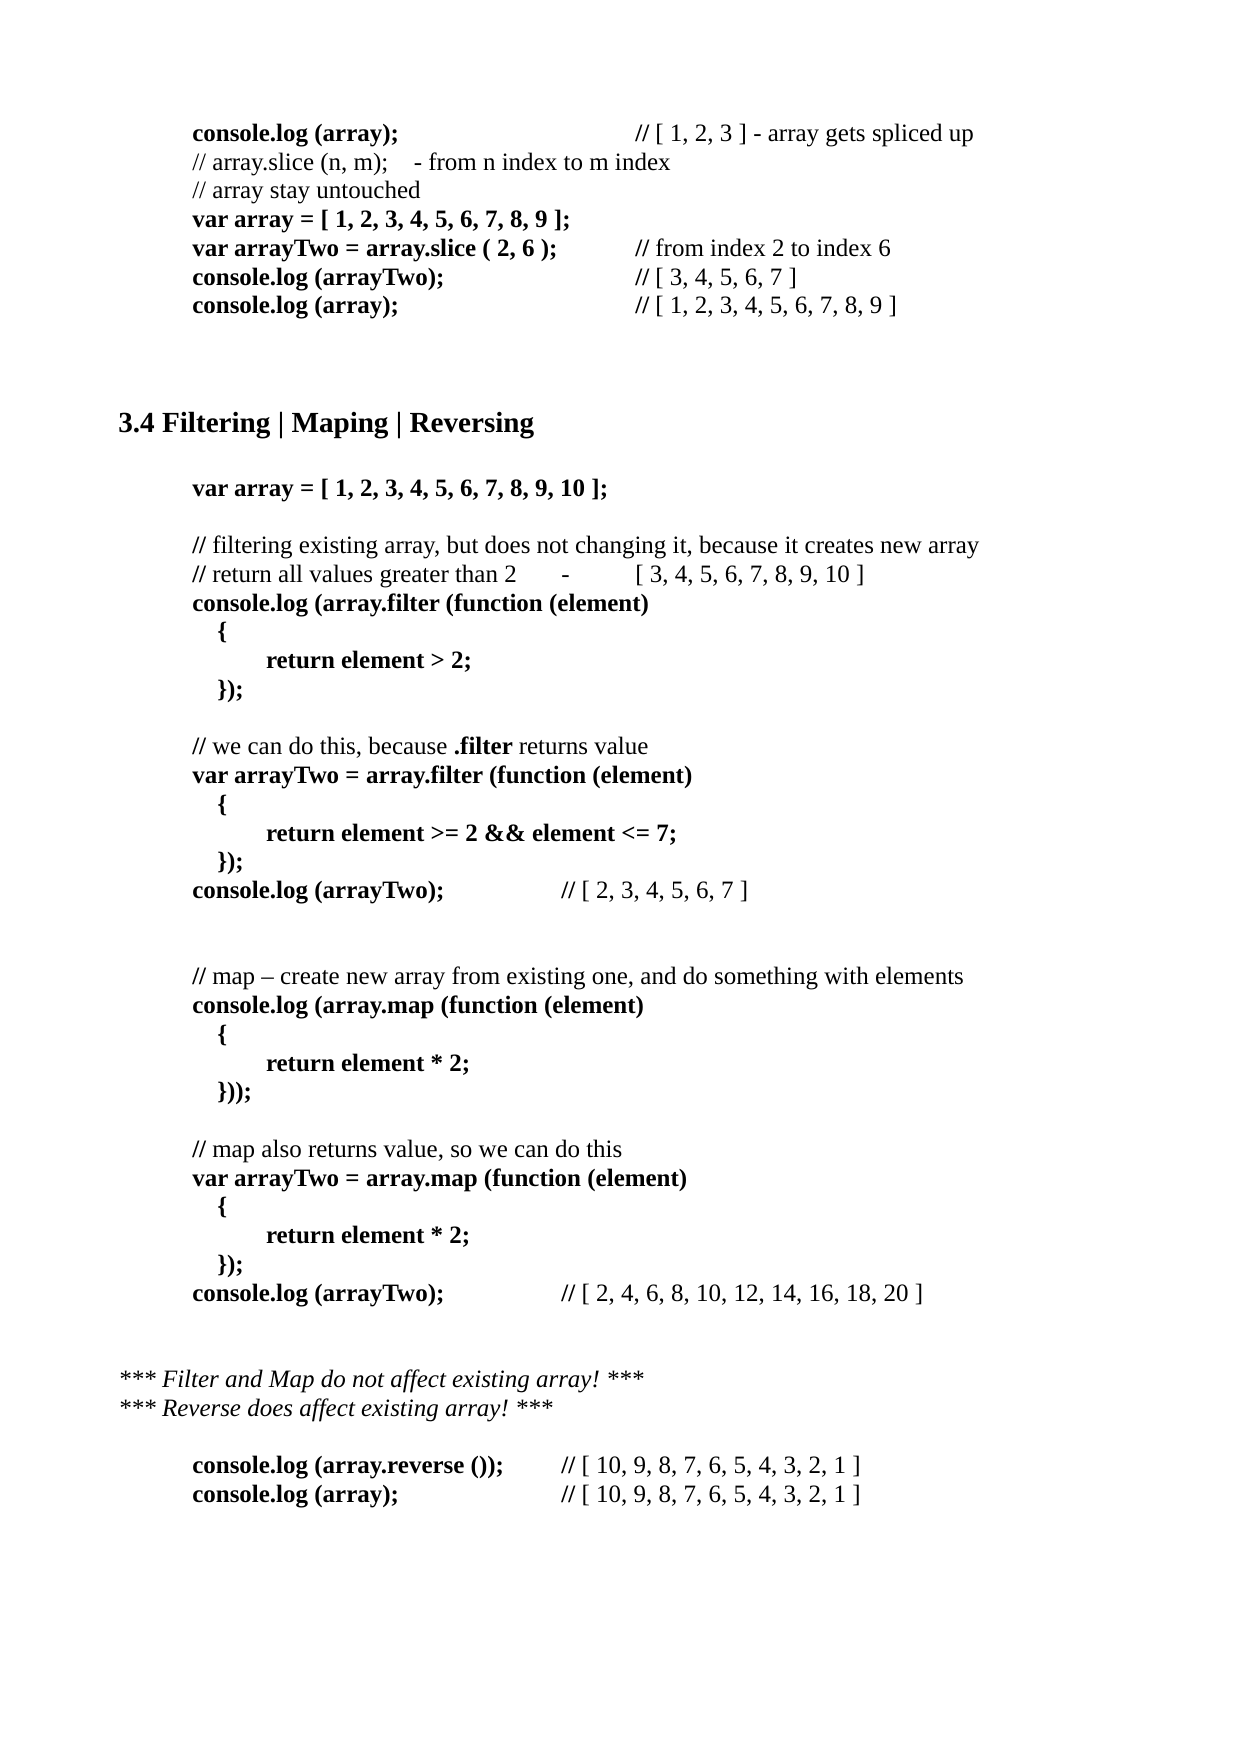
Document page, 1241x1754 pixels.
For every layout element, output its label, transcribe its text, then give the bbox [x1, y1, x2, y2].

text return element * 2; [118, 1220, 1122, 1249]
text return element >= 2 && element <= 7; [118, 818, 1122, 846]
text var array = [ 1, 2, 3, 4, 5, 6, 7, 8, 9 ]; [118, 204, 1122, 233]
text var arrayTwo = array.slice ( 2, 6 ); // from index 2 to index 6 [118, 233, 1122, 262]
text var array = [ 1, 2, 3, 4, 5, 6, 7, 8, 9, 10 ]; [118, 473, 1122, 501]
text // map also returns value, so we can do this [118, 1134, 1122, 1163]
text console.log (array); // [ 1, 2, 3, 4, 5, 6, 7, 8, 9 ] [118, 291, 1122, 319]
text { [118, 616, 1122, 645]
text })); [118, 1076, 1122, 1105]
text // filtering existing array, but does not changing it, because it creates new array [118, 530, 1122, 559]
text var arrayTwo = array.filter (function (element) [118, 760, 1122, 789]
text console.log (array.filter (function (element) [118, 588, 1122, 616]
text }); [118, 1249, 1122, 1278]
text // array.slice (n, m); - from n index to m index [118, 147, 1122, 176]
text console.log (arrayTwo); // [ 2, 3, 4, 5, 6, 7 ] [118, 875, 1122, 904]
text { [118, 789, 1122, 818]
text console.log (array); // [ 1, 2, 3 ] - array gets spliced up [118, 118, 1122, 147]
text return element > 2; [118, 645, 1122, 674]
text { [118, 1019, 1122, 1048]
text console.log (array.map (function (element) [118, 990, 1122, 1019]
text // return all values greater than 2 - [ 3, 4, 5, 6, 7, 8, 9, 10 ] [118, 559, 1122, 588]
text console.log (arrayTwo); // [ 2, 4, 6, 8, 10, 12, 14, 16, 18, 20 ] [118, 1278, 1122, 1306]
text // we can do this, because .filter returns value [118, 731, 1122, 760]
text { [118, 1191, 1122, 1220]
text // array stay untouched [118, 176, 1122, 204]
text *** Reverse does affect existing array! *** [118, 1393, 1122, 1421]
text return element * 2; [118, 1048, 1122, 1076]
text }); [118, 674, 1122, 703]
text console.log (arrayTwo); // [ 3, 4, 5, 6, 7 ] [118, 262, 1122, 291]
text 3.4 Filtering | Maping | Reversing [118, 406, 1122, 439]
text // map – create new array from existing one, and do something with elements [118, 961, 1122, 990]
text console.log (array); // [ 10, 9, 8, 7, 6, 5, 4, 3, 2, 1 ] [118, 1479, 1122, 1508]
text console.log (array.reverse ()); // [ 10, 9, 8, 7, 6, 5, 4, 3, 2, 1 ] [118, 1450, 1122, 1479]
text var arrayTwo = array.map (function (element) [118, 1163, 1122, 1191]
text }); [118, 846, 1122, 875]
text *** Filter and Map do not affect existing array! *** [118, 1364, 1122, 1393]
